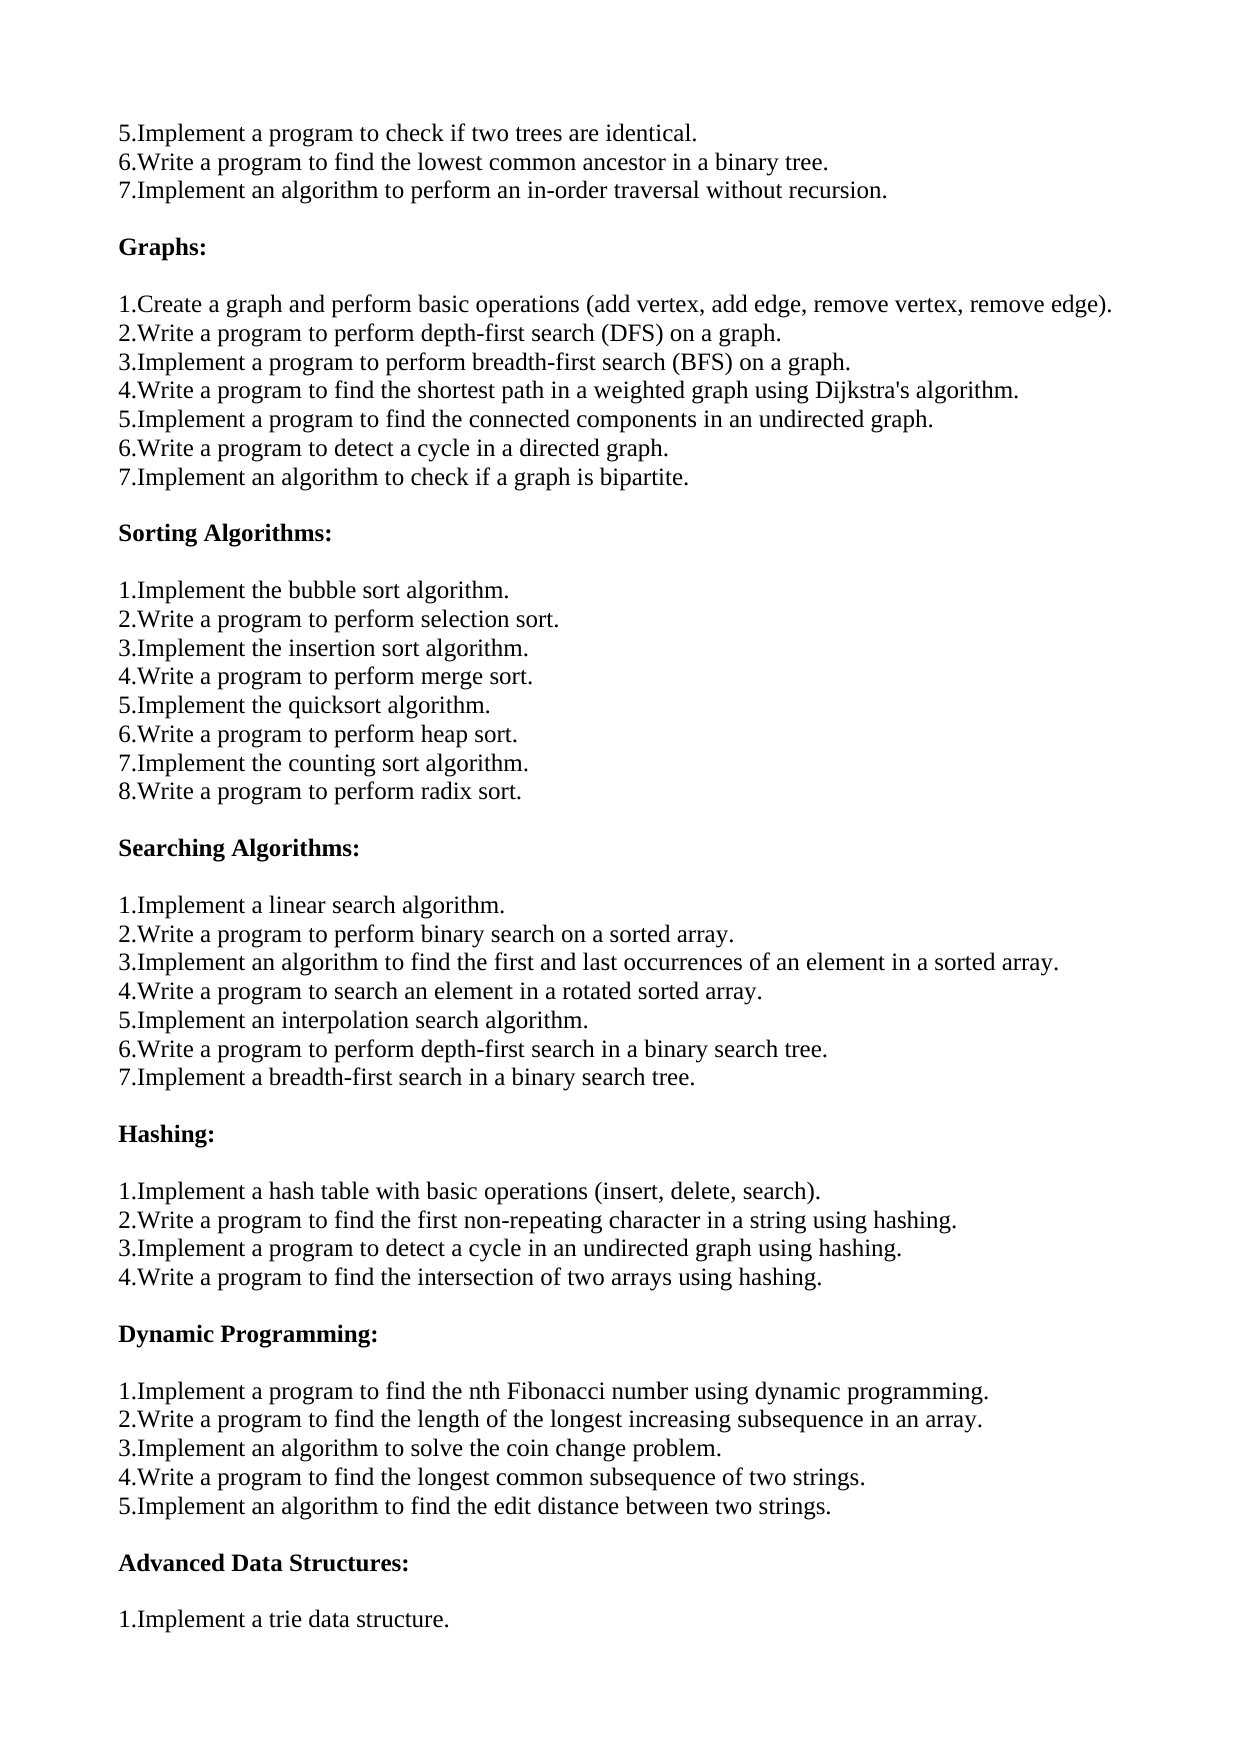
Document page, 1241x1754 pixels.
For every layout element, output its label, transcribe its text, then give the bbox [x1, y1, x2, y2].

text Sorting Algorithms: [118, 518, 1122, 547]
text 4.Write a program to search an element in a rotated sorted array. [118, 976, 1122, 1005]
text 1.Create a graph and perform basic operations (add vertex, add edge, remove vertex, remove edge). [118, 289, 1122, 318]
text 4.Write a program to find the shortest path in a weighted graph using Dijkstra's algorithm. [118, 375, 1122, 404]
text 7.Implement an algorithm to perform an in-order traversal without recursion. [118, 176, 1122, 204]
text 5.Implement a program to check if two trees are identical. [118, 118, 1122, 147]
text 5.Implement an algorithm to find the edit distance between two strings. [118, 1491, 1122, 1519]
text 6.Write a program to perform heap sort. [118, 719, 1122, 748]
text Advanced Data Structures: [118, 1548, 1122, 1576]
text Dynamic Programming: [118, 1319, 1122, 1348]
text 2.Write a program to perform depth-first search (DFS) on a graph. [118, 318, 1122, 347]
text 6.Write a program to find the lowest common ancestor in a binary tree. [118, 147, 1122, 176]
text 7.Implement an algorithm to check if a graph is bipartite. [118, 462, 1122, 490]
text 5.Implement an interpolation search algorithm. [118, 1005, 1122, 1034]
text 6.Write a program to perform depth-first search in a binary search tree. [118, 1034, 1122, 1062]
text 7.Implement the counting sort algorithm. [118, 748, 1122, 776]
text 5.Implement a program to find the connected components in an undirected graph. [118, 404, 1122, 433]
text 4.Write a program to find the intersection of two arrays using hashing. [118, 1262, 1122, 1291]
text 1.Implement a linear search algorithm. [118, 890, 1122, 919]
text 2.Write a program to find the length of the longest increasing subsequence in an array. [118, 1404, 1122, 1433]
text 3.Implement an algorithm to solve the coin change problem. [118, 1433, 1122, 1462]
text 1.Implement the bubble sort algorithm. [118, 575, 1122, 604]
text 8.Write a program to perform radix sort. [118, 776, 1122, 805]
text 2.Write a program to perform selection sort. [118, 604, 1122, 633]
text 7.Implement a breadth-first search in a binary search tree. [118, 1062, 1122, 1091]
text Hashing: [118, 1119, 1122, 1148]
text Searching Algorithms: [118, 833, 1122, 862]
text 3.Implement a program to perform breadth-first search (BFS) on a graph. [118, 347, 1122, 375]
text 1.Implement a trie data structure. [118, 1604, 1122, 1633]
text 2.Write a program to perform binary search on a sorted array. [118, 919, 1122, 947]
text 5.Implement the quicksort algorithm. [118, 690, 1122, 719]
text 2.Write a program to find the first non-repeating character in a string using hashing. [118, 1205, 1122, 1233]
text 3.Implement the insertion sort algorithm. [118, 633, 1122, 661]
text 4.Write a program to find the longest common subsequence of two strings. [118, 1462, 1122, 1491]
text 6.Write a program to detect a cycle in a directed graph. [118, 433, 1122, 462]
text 3.Implement a program to detect a cycle in an undirected graph using hashing. [118, 1233, 1122, 1262]
text 1.Implement a program to find the nth Fibonacci number using dynamic programming. [118, 1376, 1122, 1404]
text 3.Implement an algorithm to find the first and last occurrences of an element in a sorted array. [118, 947, 1122, 976]
text 4.Write a program to perform merge sort. [118, 661, 1122, 690]
text 1.Implement a hash table with basic operations (insert, delete, search). [118, 1176, 1122, 1205]
text Graphs: [118, 232, 1122, 261]
